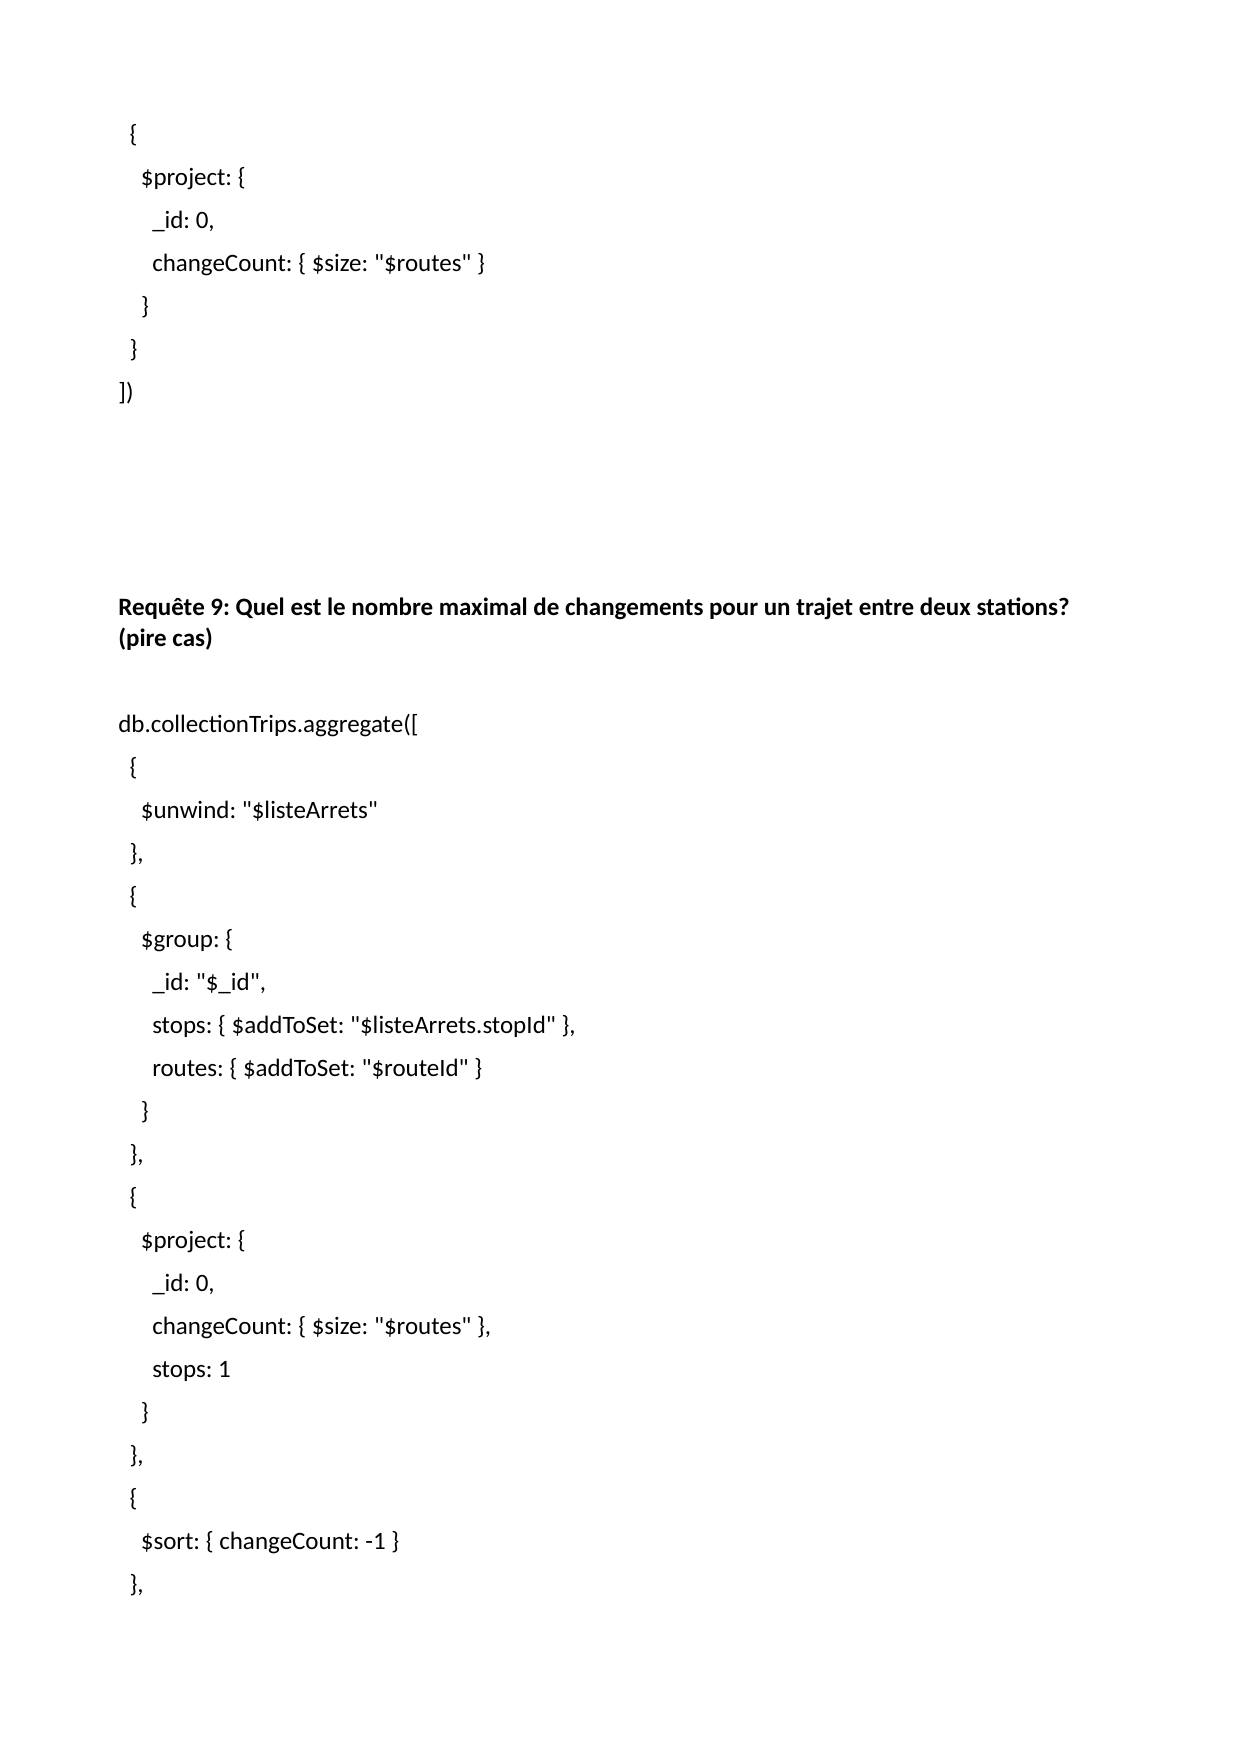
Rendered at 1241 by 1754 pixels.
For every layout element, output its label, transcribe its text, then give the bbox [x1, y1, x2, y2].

text $project: { [118, 161, 1122, 192]
text routes: { $addToSet: "$routeId" } [118, 1052, 1122, 1083]
text { [118, 118, 1122, 149]
text stops: 1 [118, 1353, 1122, 1384]
text stops: { $addToSet: "$listeArrets.stopId" }, [118, 1009, 1122, 1039]
text changeCount: { $size: "$routes" } [118, 247, 1122, 278]
text { [118, 1482, 1122, 1513]
text }, [118, 1138, 1122, 1169]
text $project: { [118, 1224, 1122, 1255]
text } [118, 1095, 1122, 1126]
text _id: 0, [118, 204, 1122, 235]
text _id: 0, [118, 1267, 1122, 1298]
text } [118, 290, 1122, 321]
text }, [118, 1439, 1122, 1470]
text db.collectionTrips.aggregate([ [118, 708, 1122, 738]
text Requête 9: Quel est le nombre maximal de changements pour un trajet entre deux stations? (pire cas) [118, 591, 1122, 652]
text $sort: { changeCount: -1 } [118, 1525, 1122, 1556]
text $group: { [118, 923, 1122, 953]
text }, [118, 837, 1122, 867]
text { [118, 1181, 1122, 1212]
text } [118, 333, 1122, 364]
text }, [118, 1568, 1122, 1599]
text { [118, 880, 1122, 911]
text _id: "$_id", [118, 966, 1122, 997]
text ]) [118, 376, 1122, 407]
text changeCount: { $size: "$routes" }, [118, 1310, 1122, 1341]
text } [118, 1396, 1122, 1427]
text { [118, 751, 1122, 781]
text $unwind: "$listeArrets" [118, 794, 1122, 824]
